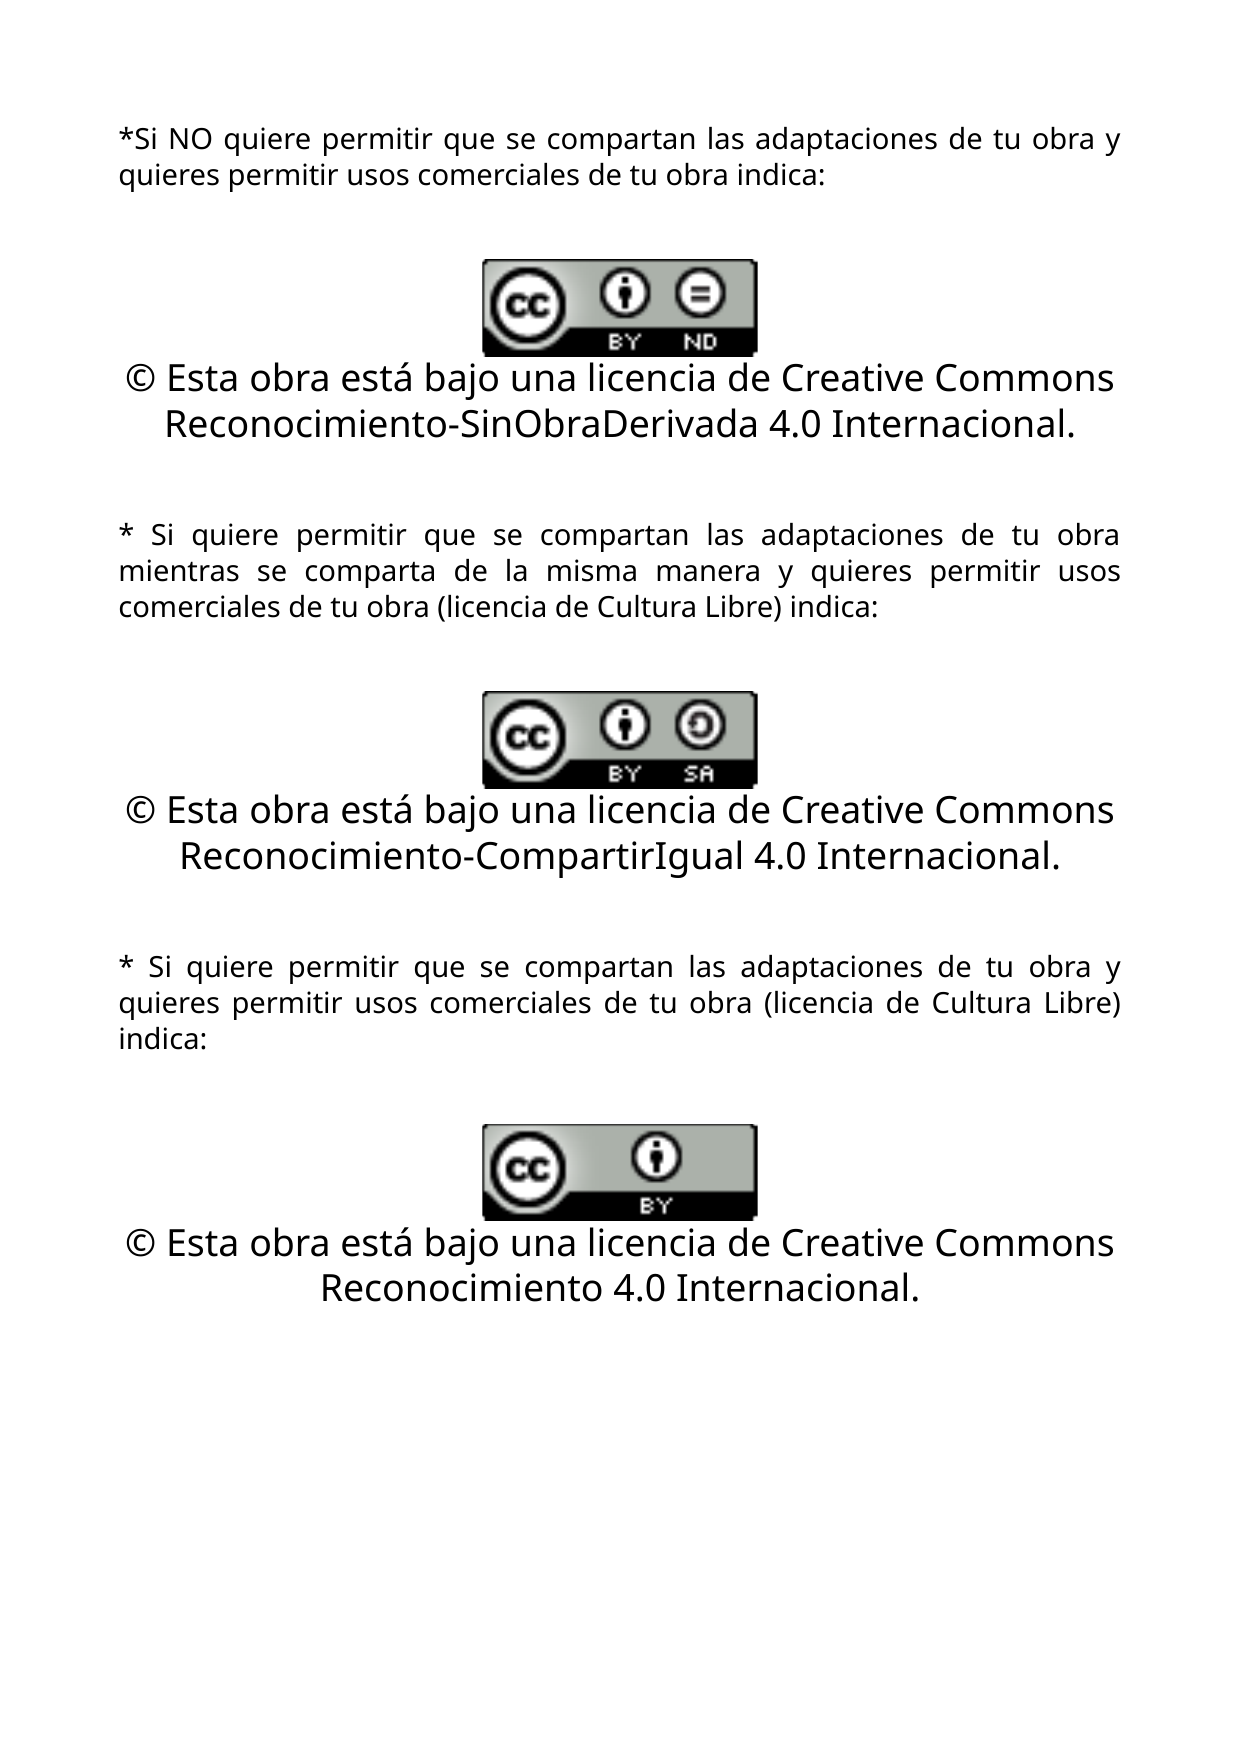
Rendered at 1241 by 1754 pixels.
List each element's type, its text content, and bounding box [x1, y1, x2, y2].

text © Esta obra está bajo una licencia de Creative Commons Reconocimiento-CompartirIgual 4.0 Internacional. [118, 692, 1122, 881]
text * Si quiere permitir que se compartan las adaptaciones de tu obra mientras se comparta de la misma manera y quieres permitir usos comerciales de tu obra (licencia de Cultura Libre) indica: [118, 514, 1122, 626]
text © Esta obra está bajo una licencia de Creative Commons Reconocimiento-SinObraDerivada 4.0 Internacional. [118, 260, 1122, 448]
text * Si quiere permitir que se compartan las adaptaciones de tu obra y quieres permitir usos comerciales de tu obra (licencia de Cultura Libre) indica: [118, 947, 1122, 1058]
picture [482, 1124, 758, 1221]
picture [482, 259, 758, 357]
picture [482, 691, 758, 789]
text *Si NO quiere permitir que se compartan las adaptaciones de tu obra y quieres permitir usos comerciales de tu obra indica: [118, 118, 1122, 193]
text © Esta obra está bajo una licencia de Creative Commons Reconocimiento 4.0 Internacional. [118, 1124, 1122, 1313]
